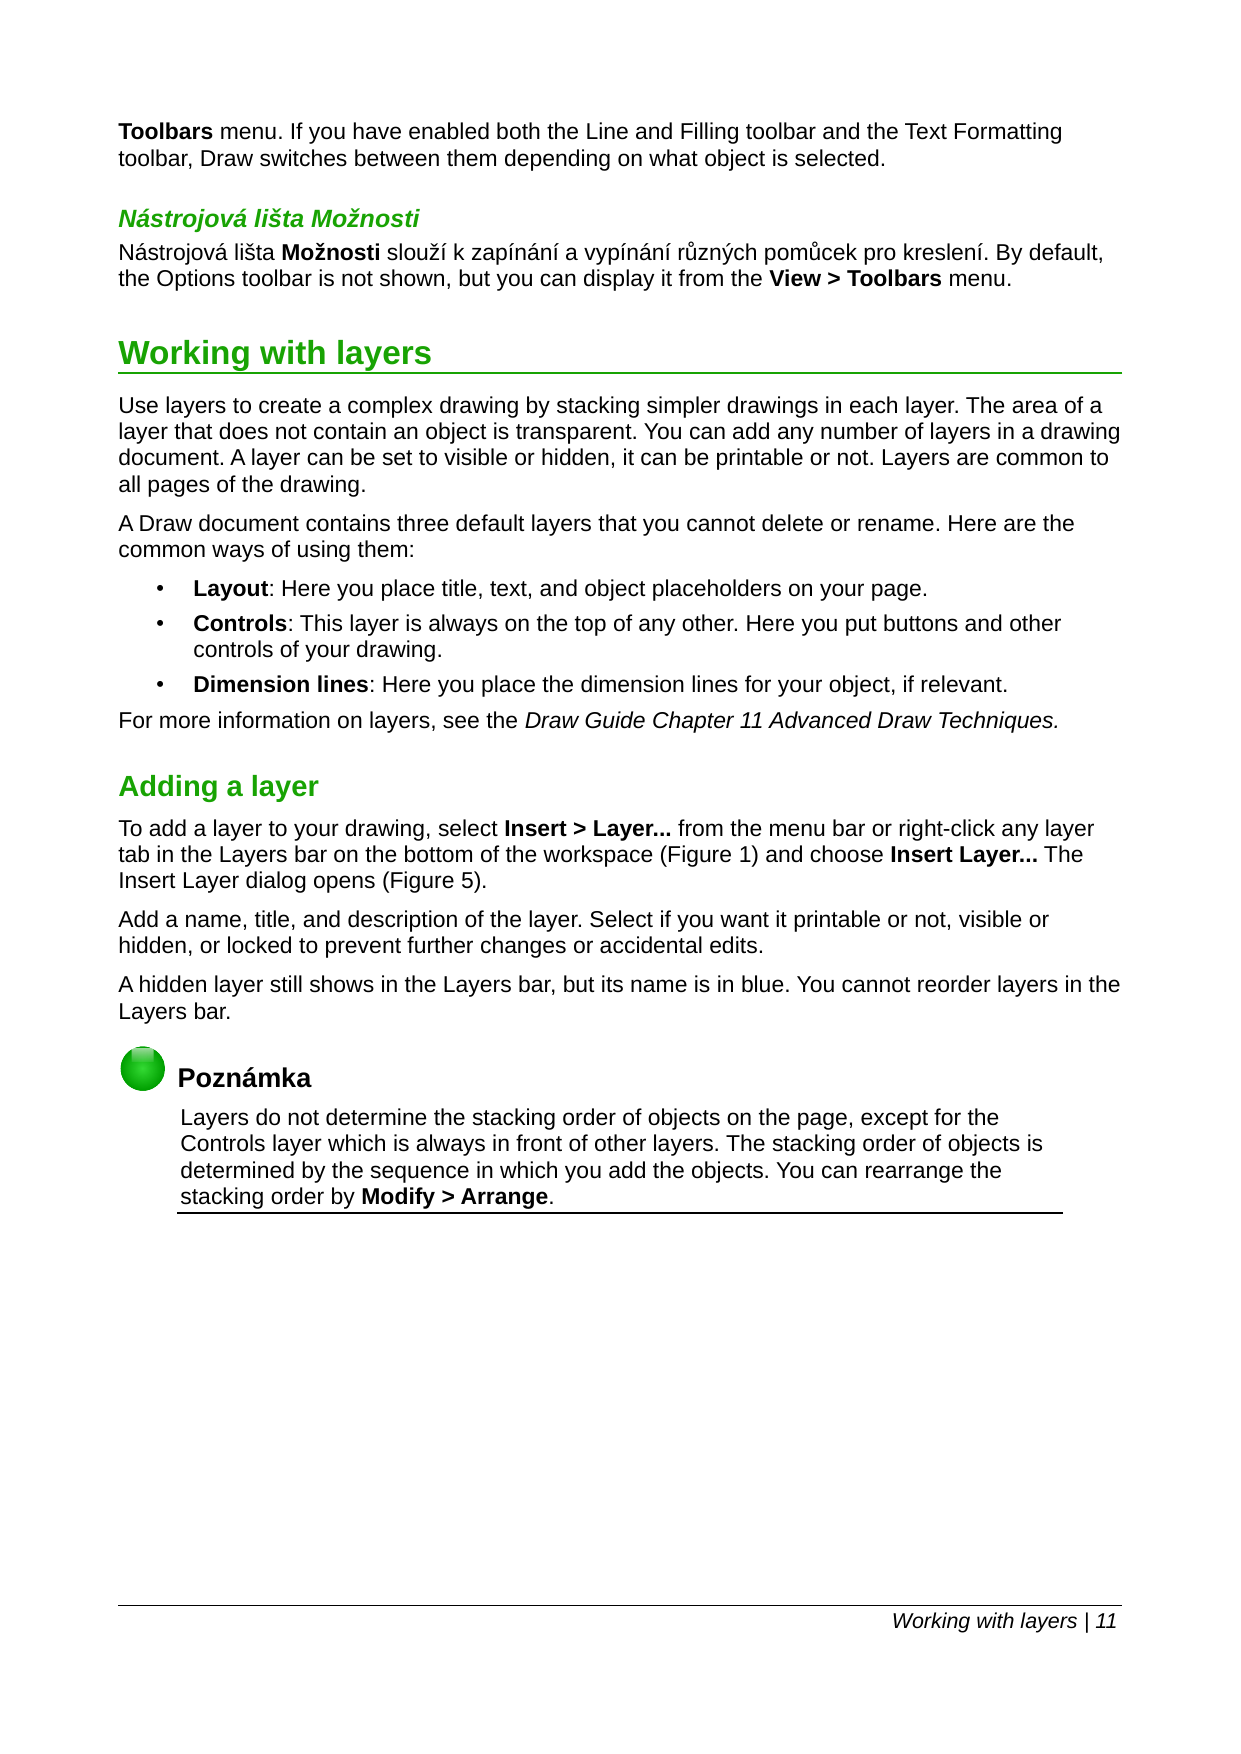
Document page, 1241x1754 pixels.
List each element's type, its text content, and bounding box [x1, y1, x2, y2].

text Use layers to create a complex drawing by stacking simpler drawings in each layer. The area of a layer that does not contain an object is transparent. You can add any number of layers in a drawing document. A layer can be set to visible or hidden, it can be printable or not. Layers are common to all pages of the drawing. [118, 392, 1122, 497]
subtitle Working with layers [118, 333, 1122, 372]
text Layers do not determine the stacking order of objects on the page, except for the Controls layer which is always in front of other layers. The stacking order of objects is determined by the sequence in which you add the objects. You can rearrange the stacking order by Modify > Arrange. [177, 1101, 1063, 1212]
list Controls: This layer is always on the top of any other. Here you put buttons and other controls of your drawing. [156, 610, 1122, 663]
text Add a name, title, and description of the layer. Select if you want it printable or not, visible or hidden, or locked to prevent further changes or accidental edits. [118, 906, 1122, 959]
text To add a layer to your drawing, select Insert > Layer... from the menu bar or right-click any layer tab in the Layers bar on the bottom of the workspace (Figure 1) and choose Insert Layer... The Insert Layer dialog opens (Figure 5). [118, 814, 1122, 893]
text Toolbars menu. If you have enabled both the Line and Filling toolbar and the Text Formatting toolbar, Draw switches between them depending on what object is selected. [118, 118, 1122, 171]
text A Draw document contains three default layers that you cannot delete or rename. Here are the common ways of using them: [118, 509, 1122, 562]
subtitle Nástrojová lišta Možnosti [118, 204, 1122, 233]
text For more information on layers, see the Draw Guide Chapter 11 Advanced Draw Techniques. [118, 707, 1122, 733]
list Dimension lines: Here you place the dimension lines for your object, if relevant. [156, 671, 1122, 698]
text A hidden layer still shows in the Layers bar, but its name is in blue. You cannot reorder layers in the Layers bar. [118, 971, 1122, 1024]
subtitle Poznámka [118, 1044, 1122, 1093]
subtitle Adding a layer [118, 769, 1122, 803]
text Nástrojová lišta Možnosti slouží k zapínání a vypínání různých pomůcek pro kreslení. By default, the Options toolbar is not shown, but you can display it from the View > Toolbars menu. [118, 239, 1122, 291]
list Layout: Here you place title, text, and object placeholders on your page. [156, 575, 1122, 601]
